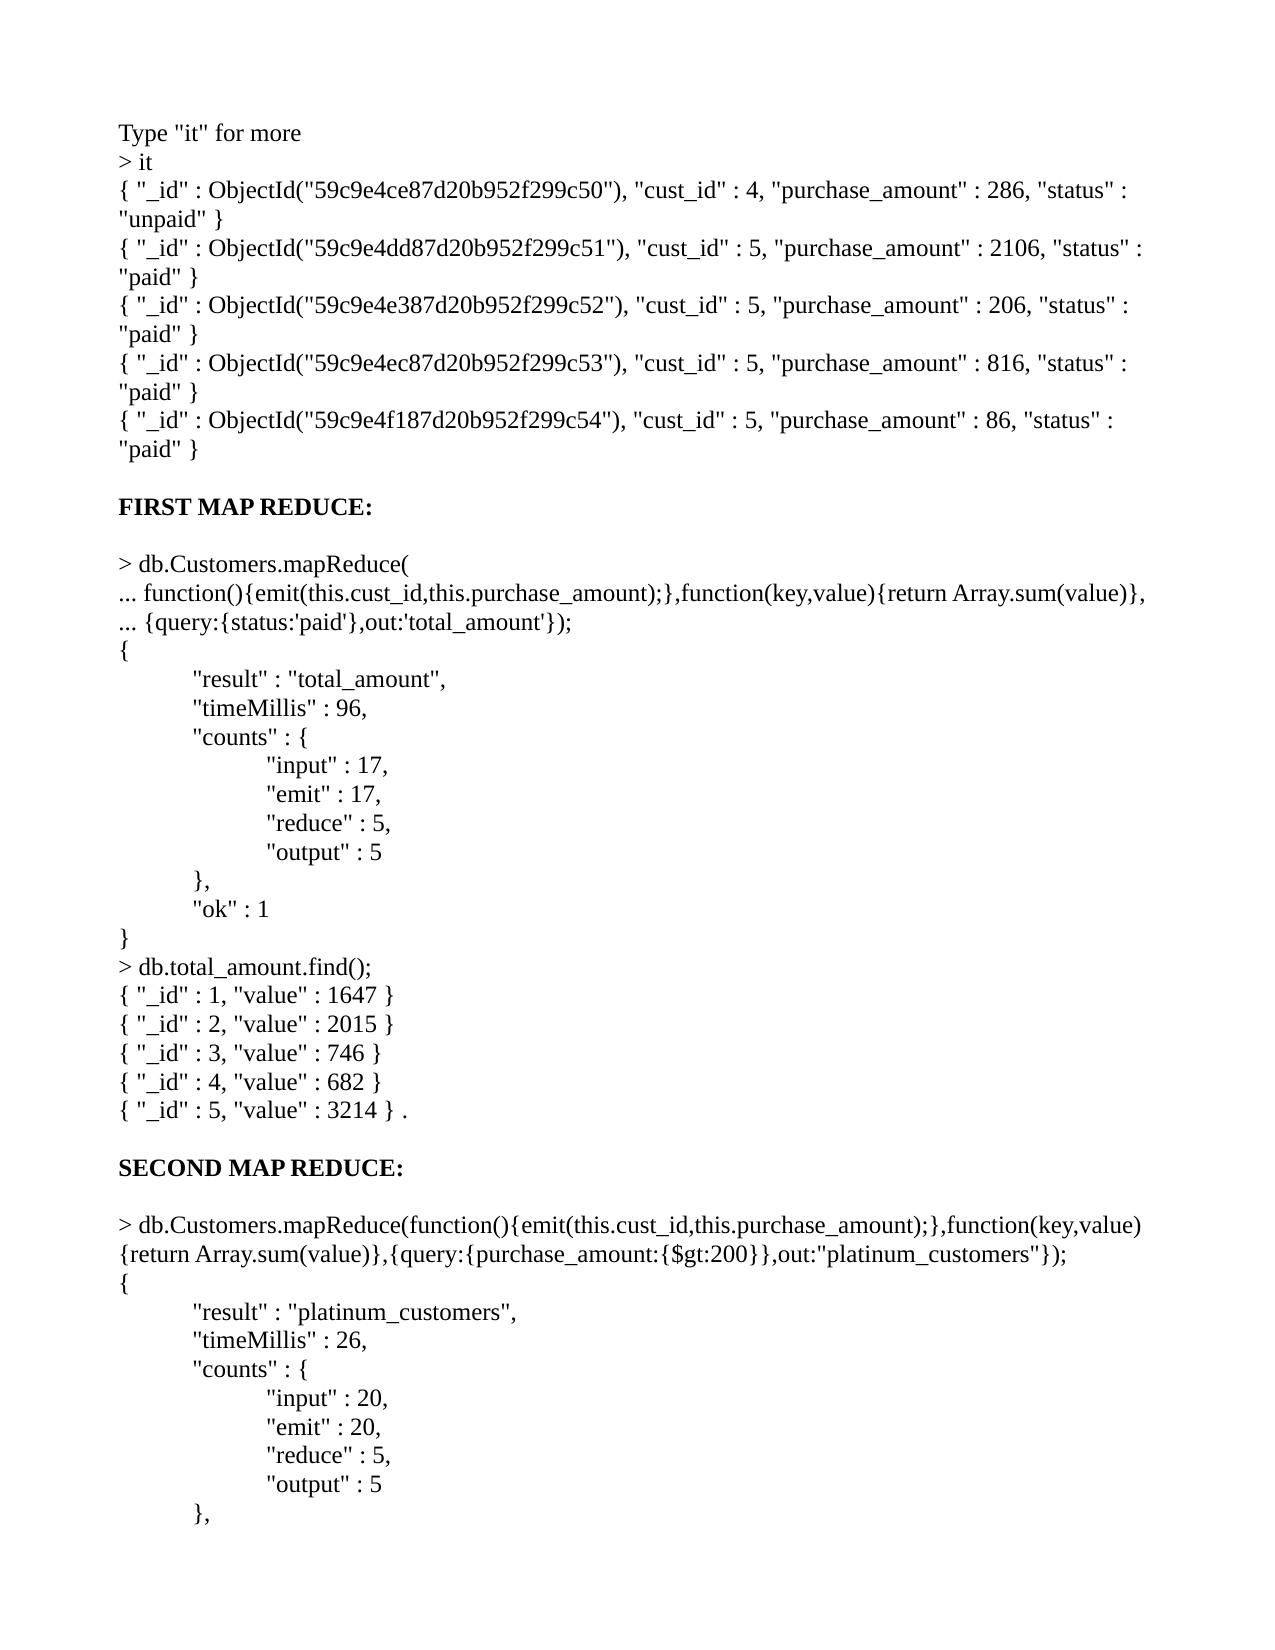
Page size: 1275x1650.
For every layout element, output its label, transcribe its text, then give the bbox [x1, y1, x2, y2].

text FIRST MAP REDUCE: [118, 492, 1157, 521]
text { "_id" : ObjectId("59c9e4ec87d20b952f299c53"), "cust_id" : 5, "purchase_amount" : 816, "status" : "paid" } [118, 348, 1157, 406]
text }, [118, 1498, 1157, 1527]
text { "_id" : 4, "value" : 682 } [118, 1067, 1157, 1096]
text { "_id" : ObjectId("59c9e4ce87d20b952f299c50"), "cust_id" : 4, "purchase_amount" : 286, "status" : "unpaid" } [118, 176, 1157, 233]
text "timeMillis" : 26, [118, 1326, 1157, 1354]
text "counts" : { [118, 1354, 1157, 1383]
text { "_id" : ObjectId("59c9e4dd87d20b952f299c51"), "cust_id" : 5, "purchase_amount" : 2106, "status" : "paid" } [118, 233, 1157, 291]
text "input" : 20, [118, 1383, 1157, 1412]
text { [118, 1268, 1157, 1297]
text > db.Customers.mapReduce(function(){emit(this.cust_id,this.purchase_amount);},function(key,value){return Array.sum(value)},{query:{purchase_amount:{$gt:200}},out:"platinum_customers"}); [118, 1211, 1157, 1268]
text > it [118, 147, 1157, 176]
text Type "it" for more [118, 118, 1157, 147]
text ... function(){emit(this.cust_id,this.purchase_amount);},function(key,value){return Array.sum(value)}, [118, 578, 1157, 607]
text ... {query:{status:'paid'},out:'total_amount'}); [118, 607, 1157, 636]
text "timeMillis" : 96, [118, 693, 1157, 722]
text "counts" : { [118, 722, 1157, 751]
text "input" : 17, [118, 751, 1157, 779]
text "result" : "total_amount", [118, 664, 1157, 693]
text "output" : 5 [118, 837, 1157, 866]
text "reduce" : 5, [118, 808, 1157, 837]
text { "_id" : 5, "value" : 3214 } . [118, 1096, 1157, 1124]
text "reduce" : 5, [118, 1441, 1157, 1469]
text { "_id" : 2, "value" : 2015 } [118, 1009, 1157, 1038]
text "output" : 5 [118, 1469, 1157, 1498]
text { "_id" : ObjectId("59c9e4e387d20b952f299c52"), "cust_id" : 5, "purchase_amount" : 206, "status" : "paid" } [118, 291, 1157, 348]
text } [118, 923, 1157, 952]
text }, [118, 866, 1157, 894]
text "emit" : 17, [118, 779, 1157, 808]
text { "_id" : 1, "value" : 1647 } [118, 981, 1157, 1009]
text { [118, 636, 1157, 664]
text "result" : "platinum_customers", [118, 1297, 1157, 1326]
text > db.total_amount.find(); [118, 952, 1157, 981]
text { "_id" : 3, "value" : 746 } [118, 1038, 1157, 1067]
text "ok" : 1 [118, 894, 1157, 923]
text { "_id" : ObjectId("59c9e4f187d20b952f299c54"), "cust_id" : 5, "purchase_amount" : 86, "status" : "paid" } [118, 406, 1157, 463]
text "emit" : 20, [118, 1412, 1157, 1441]
text SECOND MAP REDUCE: [118, 1153, 1157, 1182]
text > db.Customers.mapReduce( [118, 549, 1157, 578]
